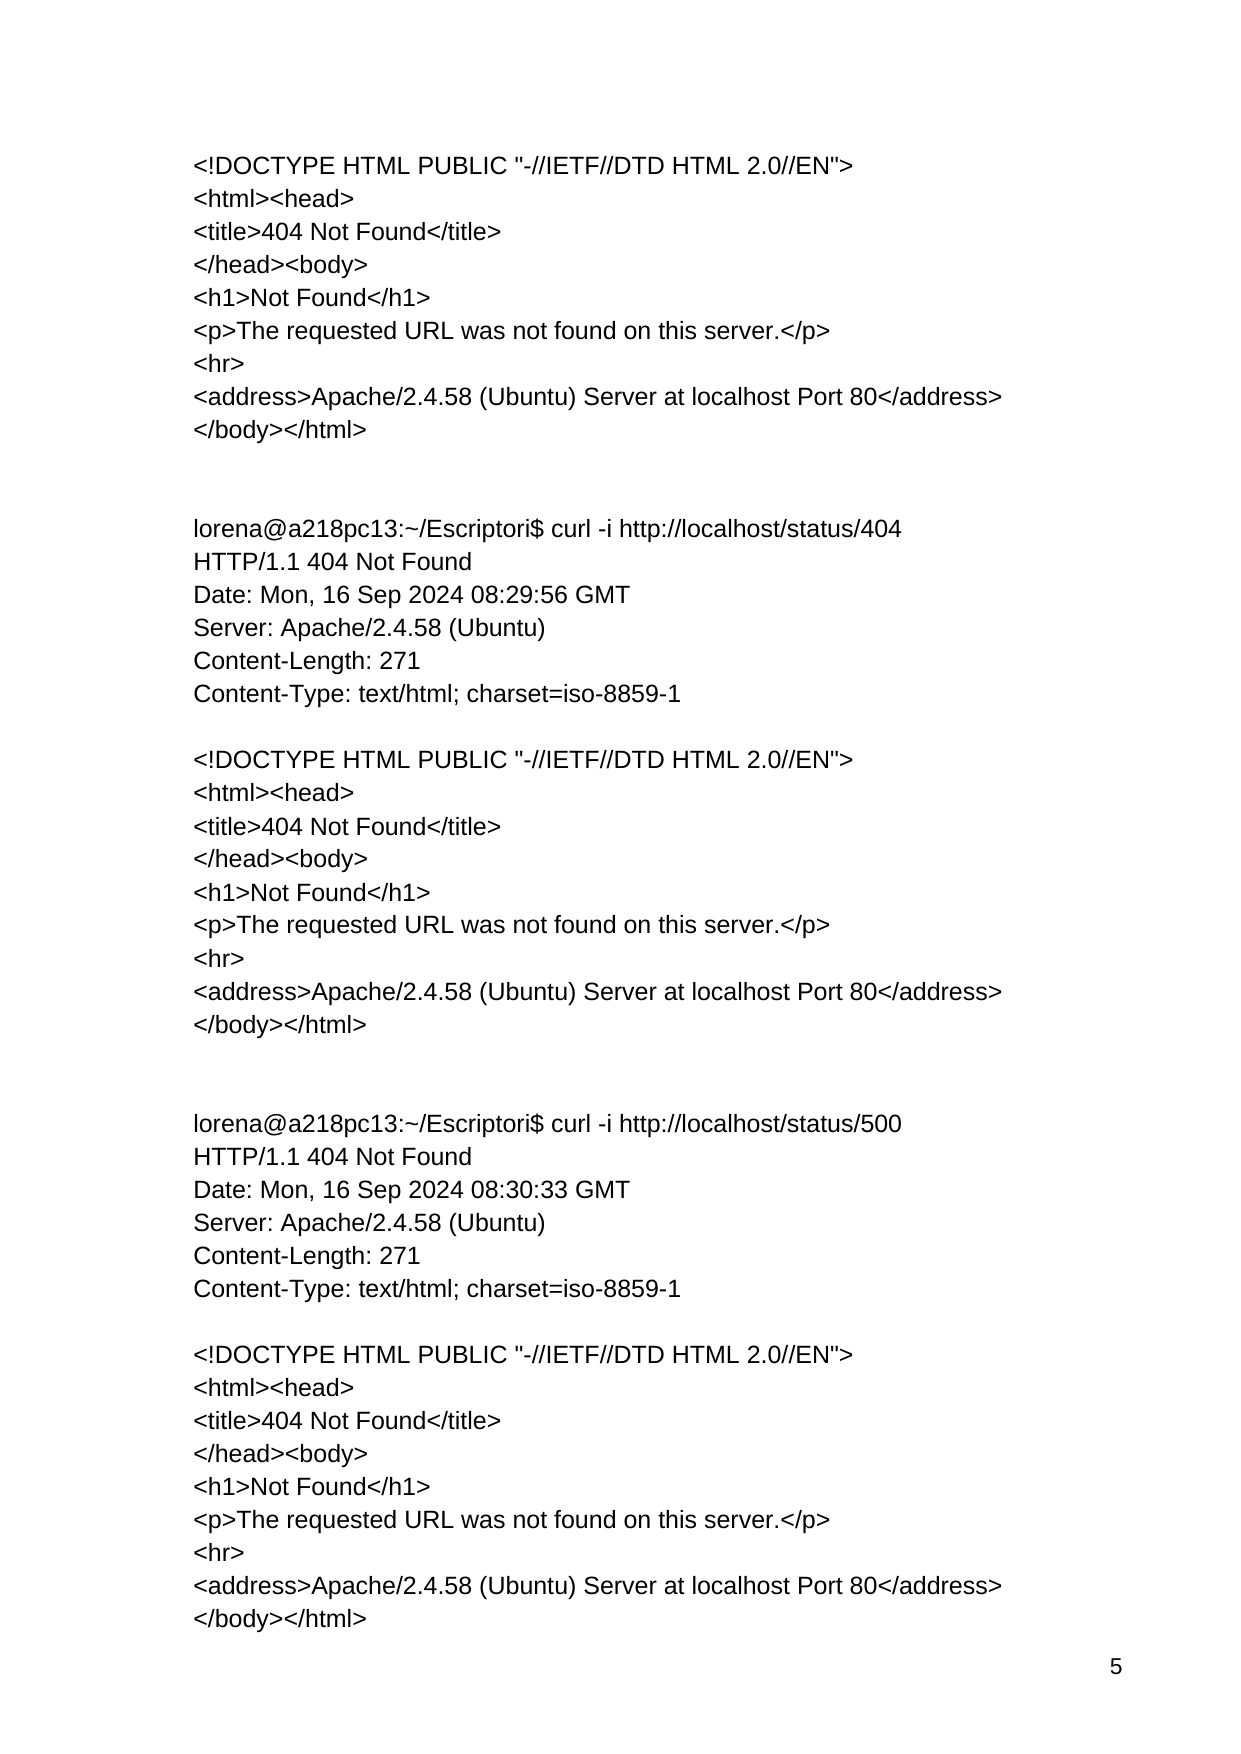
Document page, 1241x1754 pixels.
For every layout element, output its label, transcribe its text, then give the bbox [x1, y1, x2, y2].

text HTTP/1.1 404 Not Found [193, 547, 1122, 576]
text </head><body> [193, 250, 1122, 279]
text <!DOCTYPE HTML PUBLIC "-//IETF//DTD HTML 2.0//EN"> [193, 745, 1122, 774]
text <html><head> [193, 184, 1122, 213]
text <p>The requested URL was not found on this server.</p> [193, 316, 1122, 345]
text <!DOCTYPE HTML PUBLIC "-//IETF//DTD HTML 2.0//EN"> [193, 151, 1122, 180]
text <h1>Not Found</h1> [193, 283, 1122, 312]
text <title>404 Not Found</title> [193, 217, 1122, 246]
text <address>Apache/2.4.58 (Ubuntu) Server at localhost Port 80</address> [193, 977, 1122, 1005]
text <html><head> [193, 778, 1122, 807]
text <address>Apache/2.4.58 (Ubuntu) Server at localhost Port 80</address> [193, 382, 1122, 411]
text <!DOCTYPE HTML PUBLIC "-//IETF//DTD HTML 2.0//EN"> [193, 1340, 1122, 1368]
text <address>Apache/2.4.58 (Ubuntu) Server at localhost Port 80</address> [193, 1571, 1122, 1600]
text <h1>Not Found</h1> [193, 1472, 1122, 1501]
text </body></html> [193, 415, 1122, 444]
text <html><head> [193, 1373, 1122, 1402]
text <hr> [193, 349, 1122, 378]
text </head><body> [193, 844, 1122, 873]
text Date: Mon, 16 Sep 2024 08:30:33 GMT [193, 1175, 1122, 1203]
text Date: Mon, 16 Sep 2024 08:29:56 GMT [193, 580, 1122, 609]
text Server: Apache/2.4.58 (Ubuntu) [193, 1208, 1122, 1236]
text <p>The requested URL was not found on this server.</p> [193, 911, 1122, 939]
text <hr> [193, 943, 1122, 972]
text <p>The requested URL was not found on this server.</p> [193, 1505, 1122, 1534]
text <hr> [193, 1538, 1122, 1567]
text Server: Apache/2.4.58 (Ubuntu) [193, 613, 1122, 642]
text <title>404 Not Found</title> [193, 811, 1122, 840]
text </head><body> [193, 1439, 1122, 1468]
text Content-Type: text/html; charset=iso-8859-1 [193, 1274, 1122, 1302]
text Content-Length: 271 [193, 646, 1122, 675]
text </body></html> [193, 1604, 1122, 1633]
text </body></html> [193, 1009, 1122, 1038]
text HTTP/1.1 404 Not Found [193, 1142, 1122, 1170]
text lorena@a218pc13:~/Escriptori$ curl -i http://localhost/status/404 [193, 514, 1122, 543]
text Content-Type: text/html; charset=iso-8859-1 [193, 679, 1122, 708]
text <title>404 Not Found</title> [193, 1406, 1122, 1434]
text lorena@a218pc13:~/Escriptori$ curl -i http://localhost/status/500 [193, 1109, 1122, 1137]
text <h1>Not Found</h1> [193, 877, 1122, 906]
text Content-Length: 271 [193, 1241, 1122, 1269]
